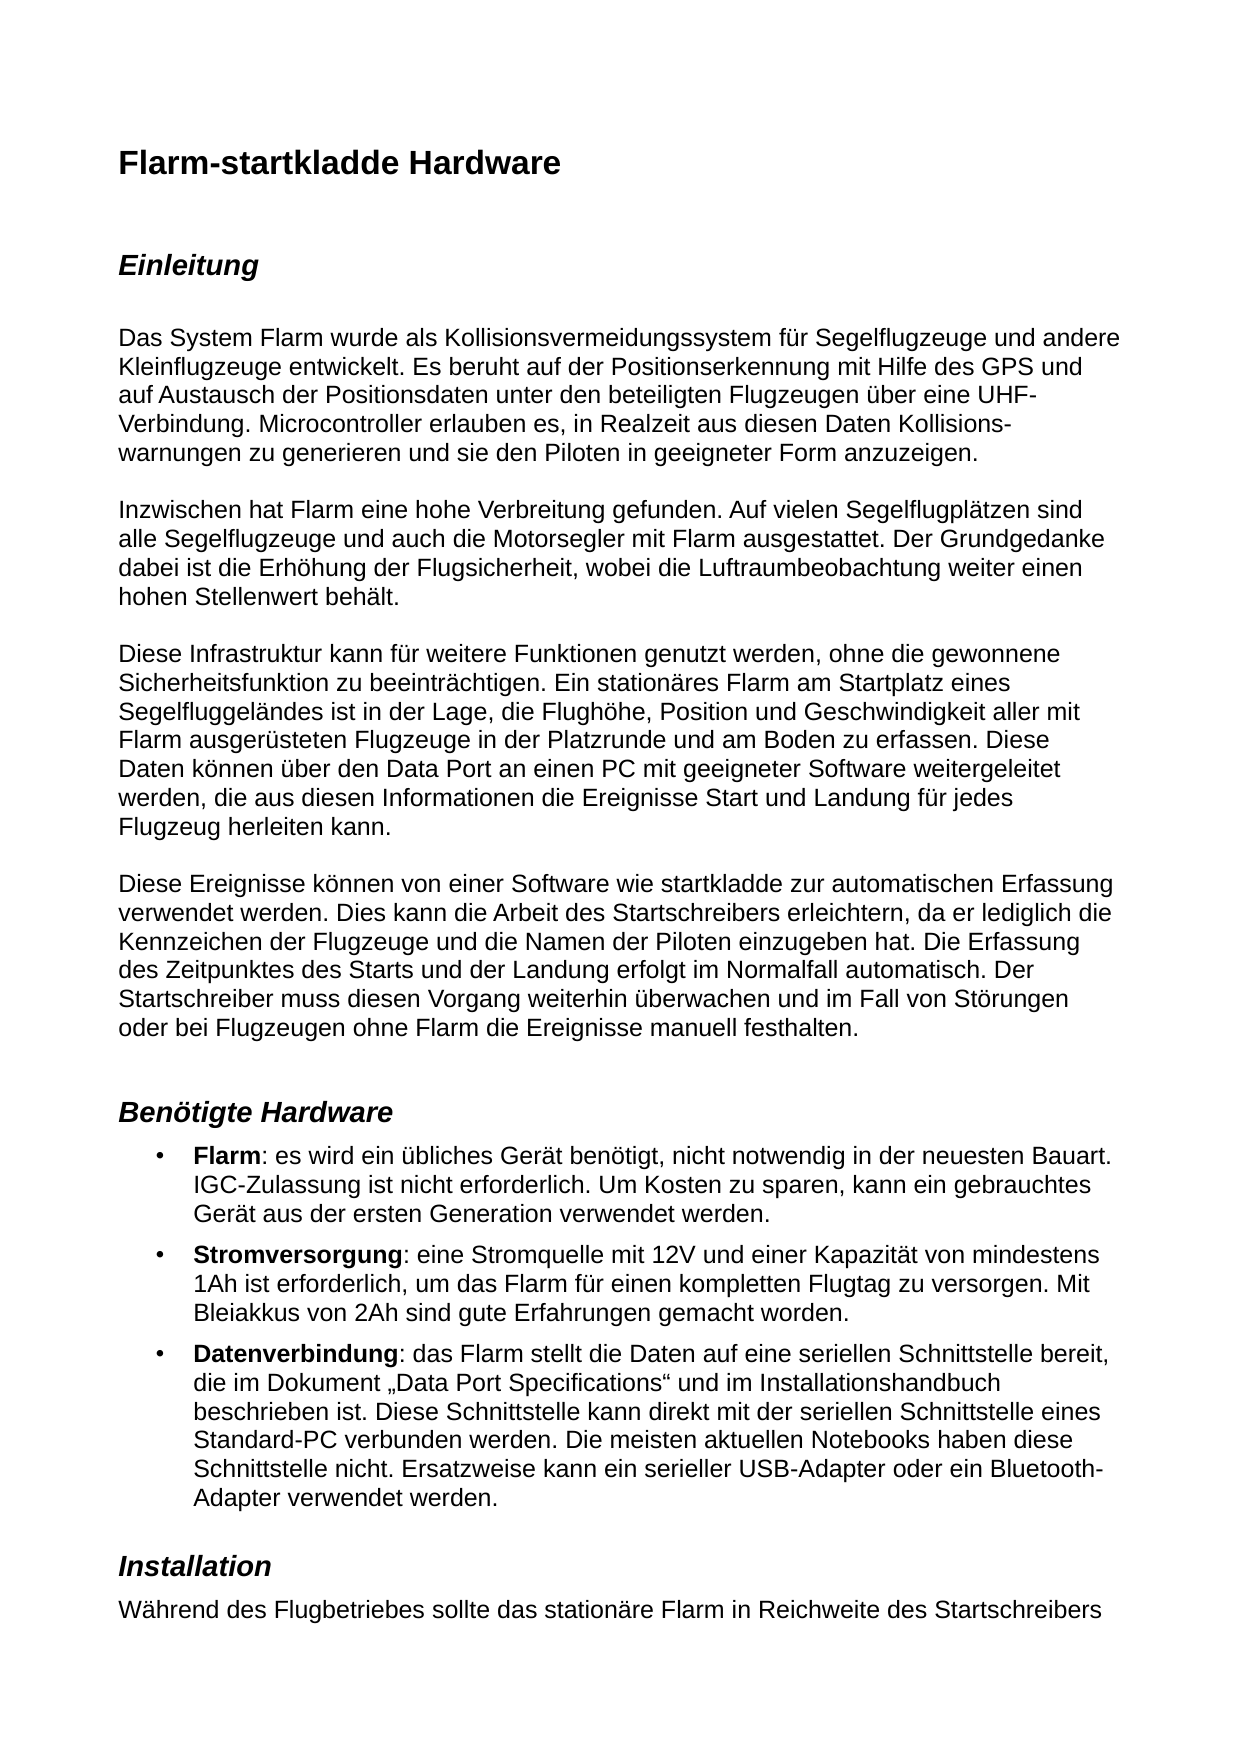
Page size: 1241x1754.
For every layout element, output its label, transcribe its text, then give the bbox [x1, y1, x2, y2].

text Diese Ereignisse können von einer Software wie startkladde zur automatischen Erfassung verwendet werden. Dies kann die Arbeit des Startschreibers erleichtern, da er lediglich die Kennzeichen der Flugzeuge und die Namen der Piloten einzugeben hat. Die Erfassung des Zeitpunktes des Starts und der Landung erfolgt im Normalfall automatisch. Der Startschreiber muss diesen Vorgang weiterhin überwachen und im Fall von Störungen oder bei Flugzeugen ohne Flarm die Ereignisse manuell festhalten. [118, 869, 1122, 1042]
list Flarm: es wird ein übliches Gerät benötigt, nicht notwendig in der neuesten Bauart. IGC-Zulassung ist nicht erforderlich. Um Kosten zu sparen, kann ein gebrauchtes Gerät aus der ersten Generation verwendet werden. [156, 1141, 1122, 1228]
list Stromversorgung: eine Stromquelle mit 12V und einer Kapazität von mindestens 1Ah ist erforderlich, um das Flarm für einen kompletten Flugtag zu versorgen. Mit Bleiakkus von 2Ah sind gute Erfahrungen gemacht worden. [156, 1240, 1122, 1327]
text Während des Flugbetriebes sollte das stationäre Flarm in Reichweite des Startschreibers [118, 1595, 1122, 1624]
list Datenverbindung: das Flarm stellt die Daten auf eine seriellen Schnittstelle bereit, die im Dokument „Data Port Specifications“ und im Installationshandbuch beschrieben ist. Diese Schnittstelle kann direkt mit der seriellen Schnittstelle eines Standard-PC verbunden werden. Die meisten aktuellen Notebooks haben diese Schnittstelle nicht. Ersatzweise kann ein serieller USB-Adapter oder ein Bluetooth-Adapter verwendet werden. [156, 1339, 1122, 1512]
subtitle Einleitung [118, 248, 1122, 282]
text Diese Infrastruktur kann für weitere Funktionen genutzt werden, ohne die gewonnene Sicherheitsfunktion zu beeinträchtigen. Ein stationäres Flarm am Startplatz eines Segelfluggeländes ist in der Lage, die Flughöhe, Position und Geschwindigkeit aller mit Flarm ausgerüsteten Flugzeuge in der Platzrunde und am Boden zu erfassen. Diese Daten können über den Data Port an einen PC mit geeigneter Software weitergeleitet werden, die aus diesen Informationen die Ereignisse Start und Landung für jedes Flugzeug herleiten kann. [118, 639, 1122, 840]
text Das System Flarm wurde als Kollisionsvermeidungssystem für Segelflugzeuge und andere Kleinflugzeuge entwickelt. Es beruht auf der Positionserkennung mit Hilfe des GPS und auf Austausch der Positionsdaten unter den beteiligten Flugzeugen über eine UHF-Verbindung. Microcontroller erlauben es, in Realzeit aus diesen Daten Kollisions-warnungen zu generieren und sie den Piloten in geeigneter Form anzuzeigen. [118, 323, 1122, 467]
text Inzwischen hat Flarm eine hohe Verbreitung gefunden. Auf vielen Segelflugplätzen sind alle Segelflugzeuge und auch die Motorsegler mit Flarm ausgestattet. Der Grundgedanke dabei ist die Erhöhung der Flugsicherheit, wobei die Luftraumbeobachtung weiter einen hohen Stellenwert behält. [118, 495, 1122, 610]
subtitle Installation [118, 1549, 1122, 1583]
subtitle Benötigte Hardware [118, 1095, 1122, 1129]
subtitle Flarm-startkladde Hardware [118, 143, 1122, 182]
